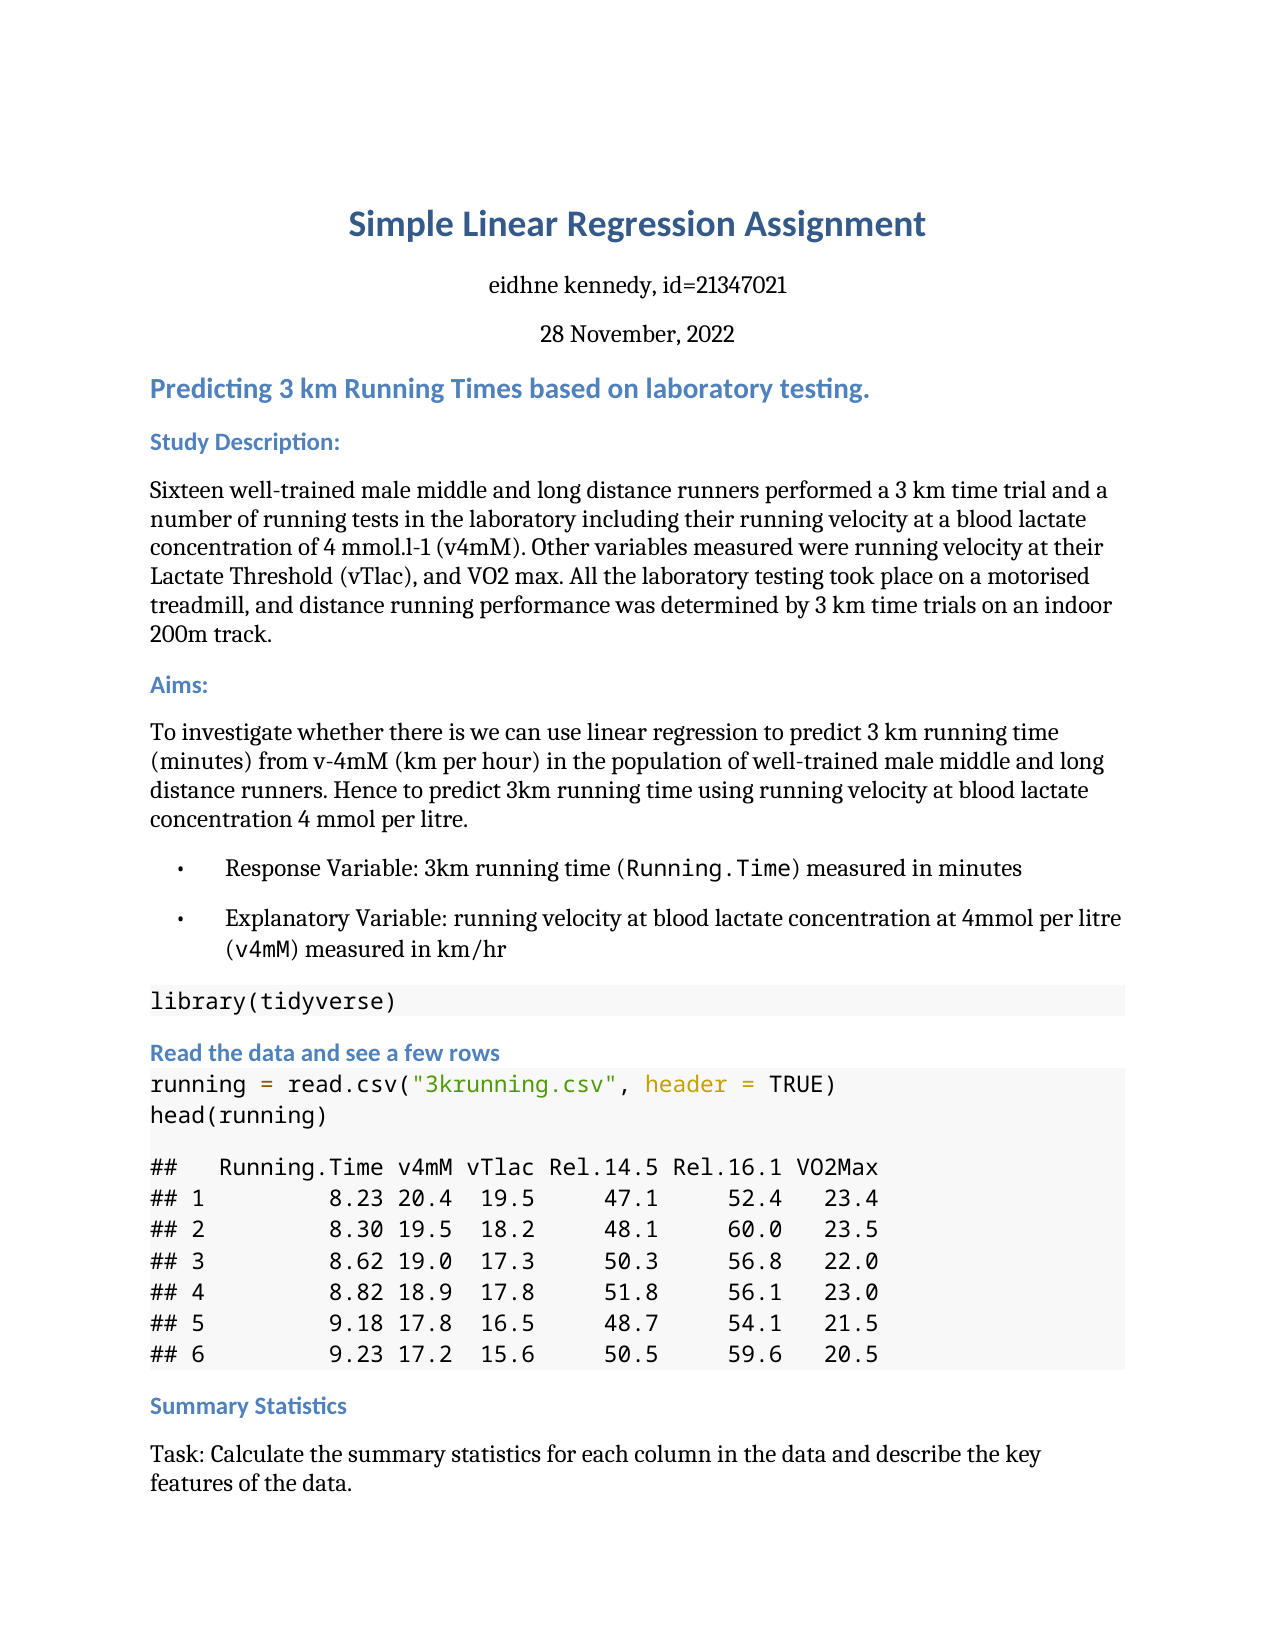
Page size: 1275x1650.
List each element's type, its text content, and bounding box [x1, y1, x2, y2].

subtitle Summary Statistics [150, 1391, 1125, 1421]
text 28 November, 2022 [150, 320, 1125, 349]
list Explanatory Variable: running velocity at blood lactate concentration at 4mmol per litre (v4mM) measured in km/hr [175, 904, 1125, 964]
subtitle Study Description: [150, 426, 1125, 457]
text running = read.csv("3krunning.csv", header = TRUE) head(running) [329, 1068, 1125, 1130]
text Task: Calculate the summary statistics for each column in the data and describe the key features of the data. [150, 1440, 1125, 1497]
subtitle Predicting 3 km Running Times based on laboratory testing. [150, 370, 1125, 406]
list Response Variable: 3km running time (Running.Time) measured in minutes [175, 852, 1125, 883]
text ## Running.Time v4mM vTlac Rel.14.5 Rel.16.1 VO2Max ## 1 8.23 20.4 19.5 47.1 52.4 23.4 ## 2 8.30 19.5 18.2 48.1 60.0 23.5 ## 3 8.62 19.0 17.3 50.3 56.8 22.0 ## 4 8.82 18.9 17.8 51.8 56.1 23.0 ## 5 9.18 17.8 16.5 48.7 54.1 21.5 ## 6 9.23 17.2 15.6 50.5 59.6 20.5 [150, 1151, 1125, 1370]
subtitle Aims: [150, 669, 1125, 699]
subtitle Read the data and see a few rows [150, 1037, 1125, 1068]
text library(tidyverse) [397, 985, 1125, 1016]
title Simple Linear Regression Assignment [150, 200, 1125, 246]
text To investigate whether there is we can use linear regression to predict 3 km running time (minutes) from v-4mM (km per hour) in the population of well-trained male middle and long distance runners. Hence to predict 3km running time using running velocity at blood lactate concentration 4 mmol per litre. [150, 718, 1125, 833]
text Sixteen well-trained male middle and long distance runners performed a 3 km time trial and a number of running tests in the laboratory including their running velocity at a blood lactate concentration of 4 mmol.l-1 (v4mM). Other variables measured were running velocity at their Lactate Threshold (vTlac), and VO2 max. All the laboratory testing took place on a motorised treadmill, and distance running performance was determined by 3 km time trials on an indoor 200m track. [150, 476, 1125, 648]
text eidhne kennedy, id=21347021 [150, 271, 1125, 299]
